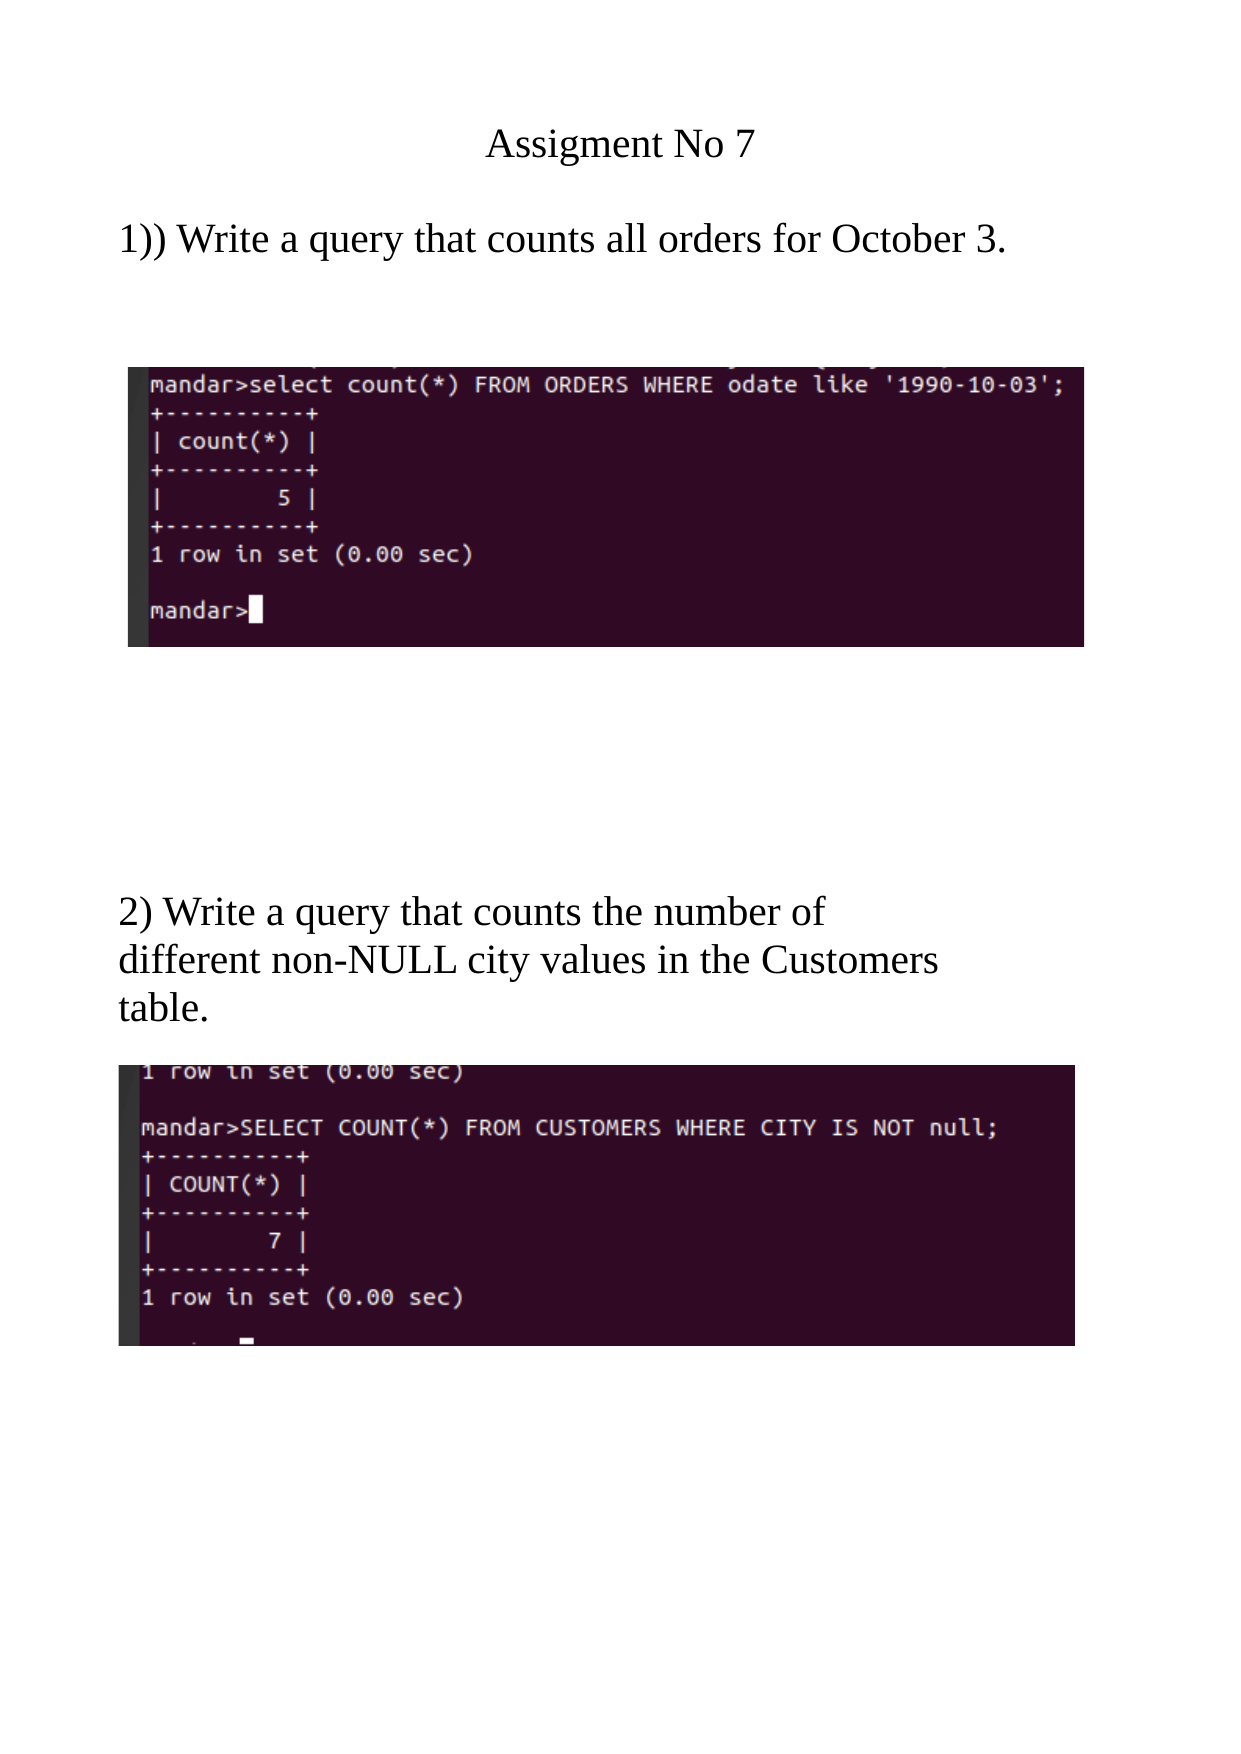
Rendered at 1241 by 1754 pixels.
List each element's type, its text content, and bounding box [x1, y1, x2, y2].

text 1)) Write a query that counts all orders for October 3. [118, 214, 1122, 262]
text 2) Write a query that counts the number of [118, 886, 1122, 934]
picture [118, 1065, 1075, 1346]
text different non-NULL city values in the Customers [118, 934, 1122, 982]
picture [127, 367, 1085, 647]
text Assigment No 7 [118, 118, 1122, 166]
text table. [118, 982, 1122, 1030]
